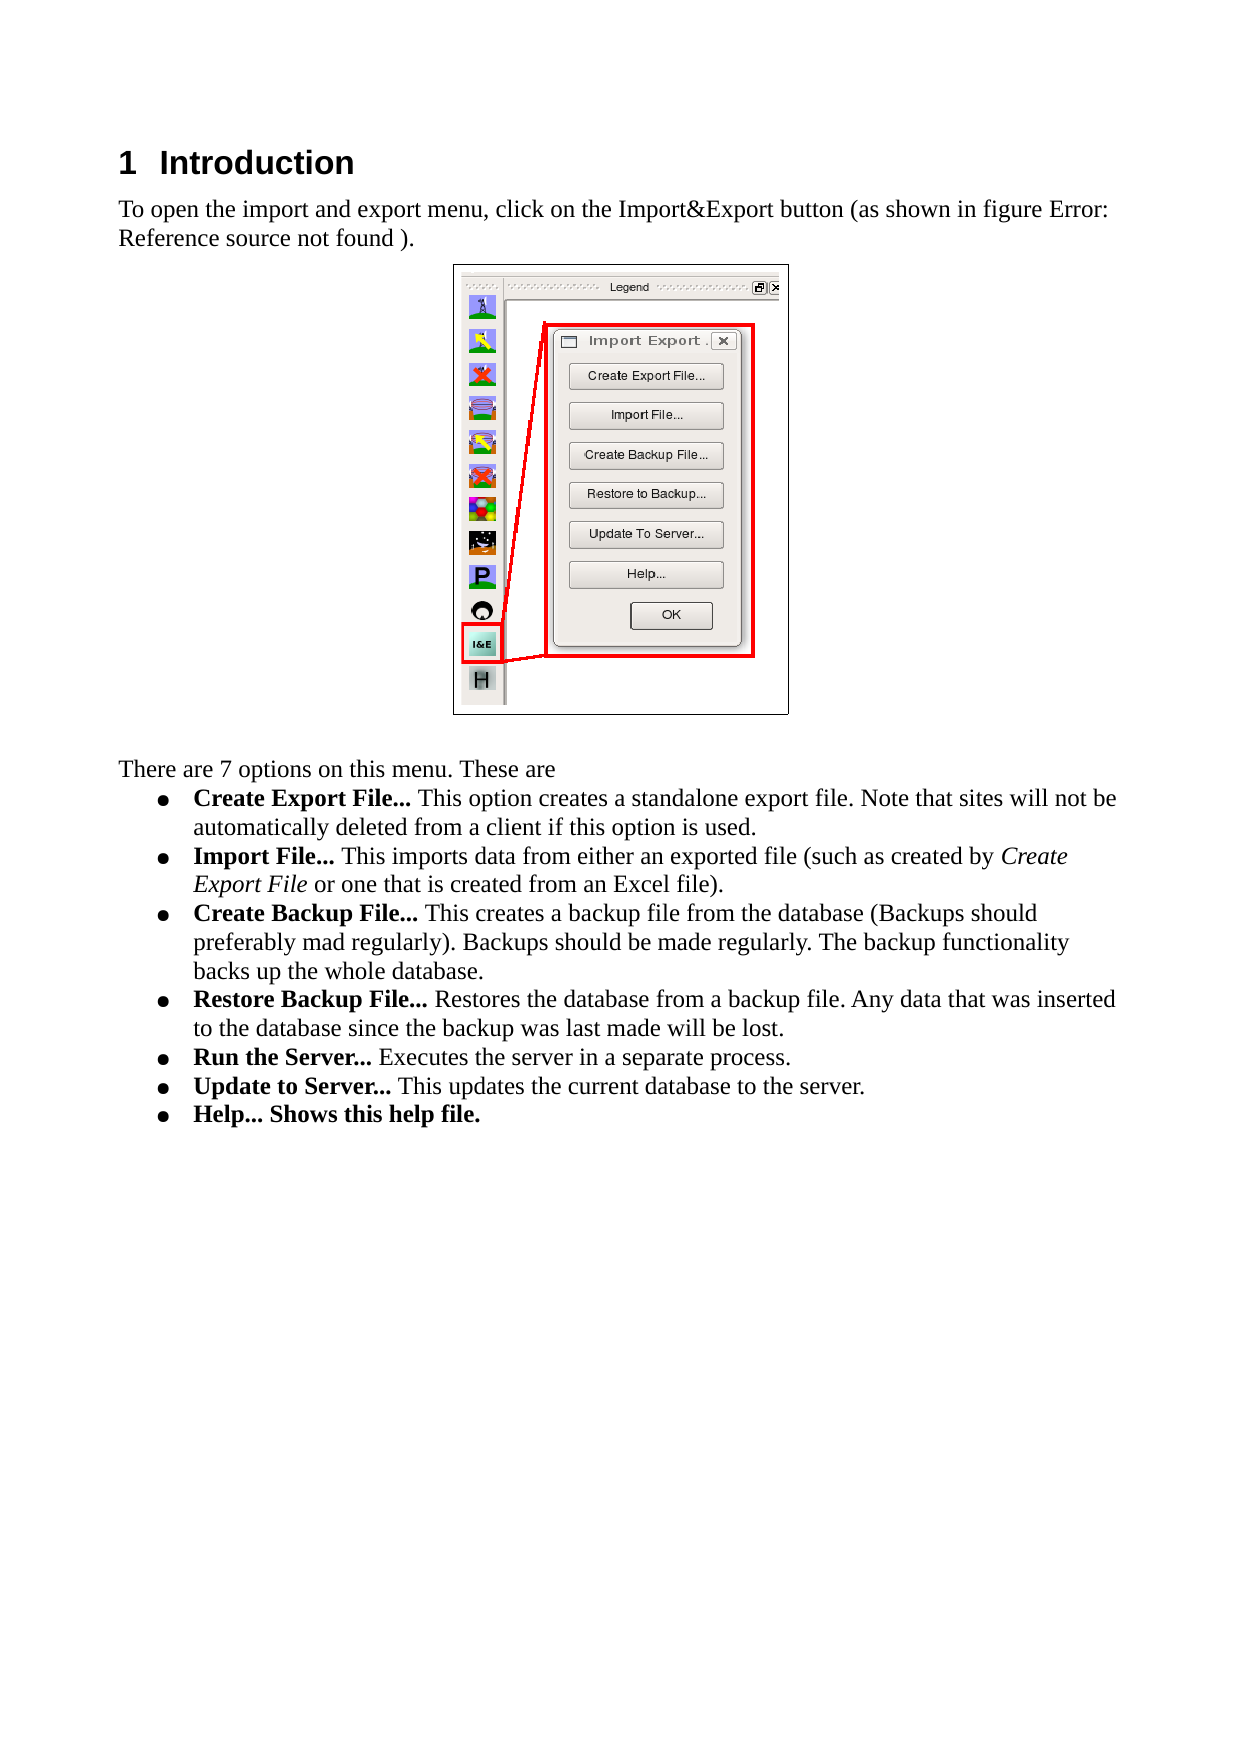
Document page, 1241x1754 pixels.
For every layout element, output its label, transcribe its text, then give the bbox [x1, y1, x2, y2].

list Run the Server... Executes the server in a separate process. [156, 1042, 1122, 1071]
list Import File... This imports data from either an exported file (such as created by Create Export File or one that is created from an Excel file). [156, 841, 1122, 898]
list Create Export File... This option creates a standalone export file. Note that sites will not be automatically deleted from a client if this option is used. [156, 783, 1122, 841]
subtitle Introduction [118, 143, 1122, 182]
list Restore Backup File... Restores the database from a backup file. Any data that was inserted to the database since the backup was last made will be lost. [156, 984, 1122, 1042]
list Create Backup File... This creates a backup file from the database (Backups should preferably mad regularly). Backups should be made regularly. The backup functionality backs up the whole database. [156, 898, 1122, 984]
text To open the import and export menu, click on the Import&Export button (as shown in figure ). [118, 194, 1122, 252]
text There are 7 options on this menu. These are [118, 754, 1122, 783]
list Update to Server... This updates the current database to the server. [156, 1071, 1122, 1099]
list Help... Shows this help file. [156, 1099, 1122, 1128]
picture [461, 272, 779, 705]
